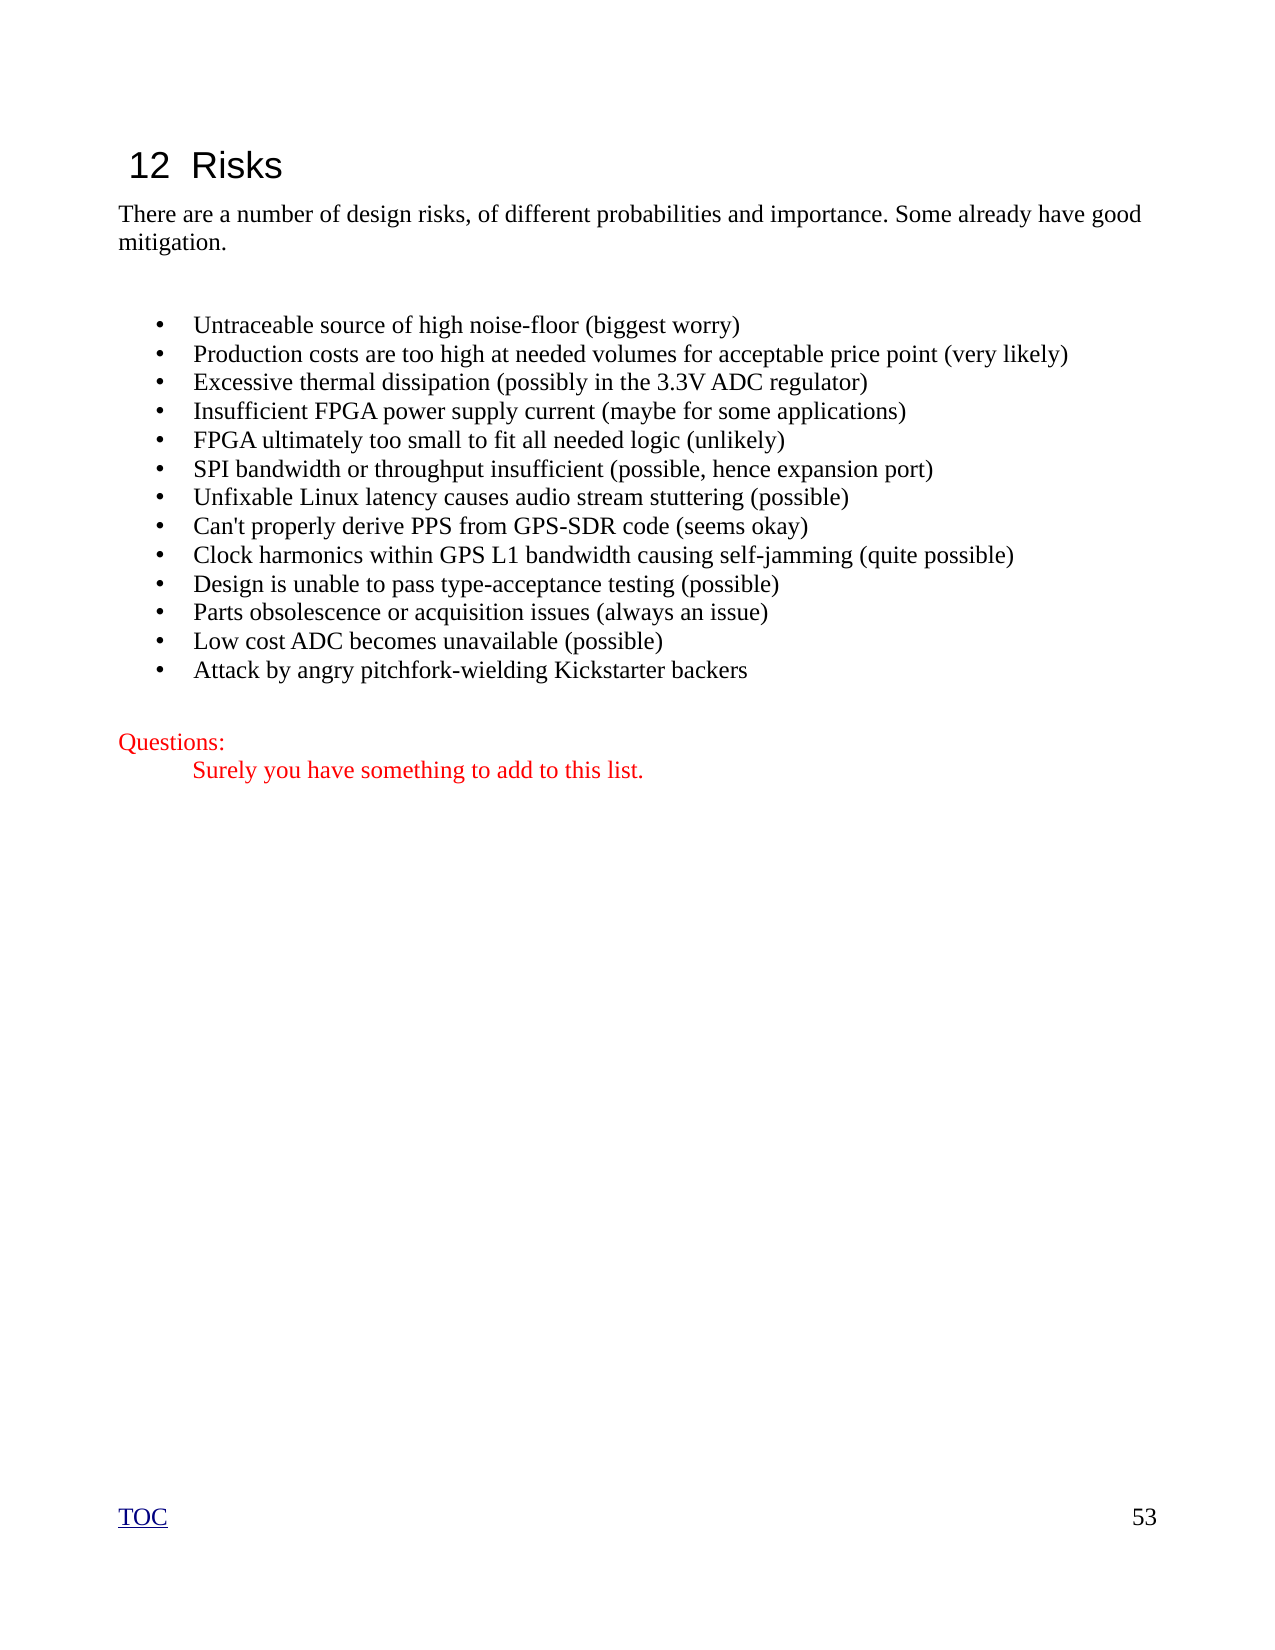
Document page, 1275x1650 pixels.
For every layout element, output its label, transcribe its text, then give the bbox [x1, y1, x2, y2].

text There are a number of design risks, of different probabilities and importance. Some already have good mitigation. [118, 199, 1157, 256]
list Excessive thermal dissipation (possibly in the 3.3V ADC regulator) [156, 367, 1157, 396]
list Production costs are too high at needed volumes for acceptable price point (very likely) [156, 339, 1157, 367]
list Untraceable source of high noise-floor (biggest worry) [156, 310, 1157, 339]
list Design is unable to pass type-acceptance testing (possible) [156, 569, 1157, 597]
list SPI bandwidth or throughput insufficient (possible, hence expansion port) [156, 454, 1157, 482]
list Low cost ADC becomes unavailable (possible) [156, 626, 1157, 655]
list Insufficient FPGA power supply current (maybe for some applications) [156, 396, 1157, 425]
list Parts obsolescence or acquisition issues (always an issue) [156, 597, 1157, 626]
text Questions: [118, 727, 1157, 756]
list FPGA ultimately too small to fit all needed logic (unlikely) [156, 425, 1157, 454]
subtitle Risks [118, 143, 1157, 186]
list Unfixable Linux latency causes audio stream stuttering (possible) [156, 482, 1157, 511]
list Clock harmonics within GPS L1 bandwidth causing self-jamming (quite possible) [156, 540, 1157, 569]
text Surely you have something to add to this list. [118, 756, 1157, 784]
list Attack by angry pitchfork-wielding Kickstarter backers [156, 655, 1157, 684]
list Can't properly derive PPS from GPS-SDR code (seems okay) [156, 511, 1157, 540]
